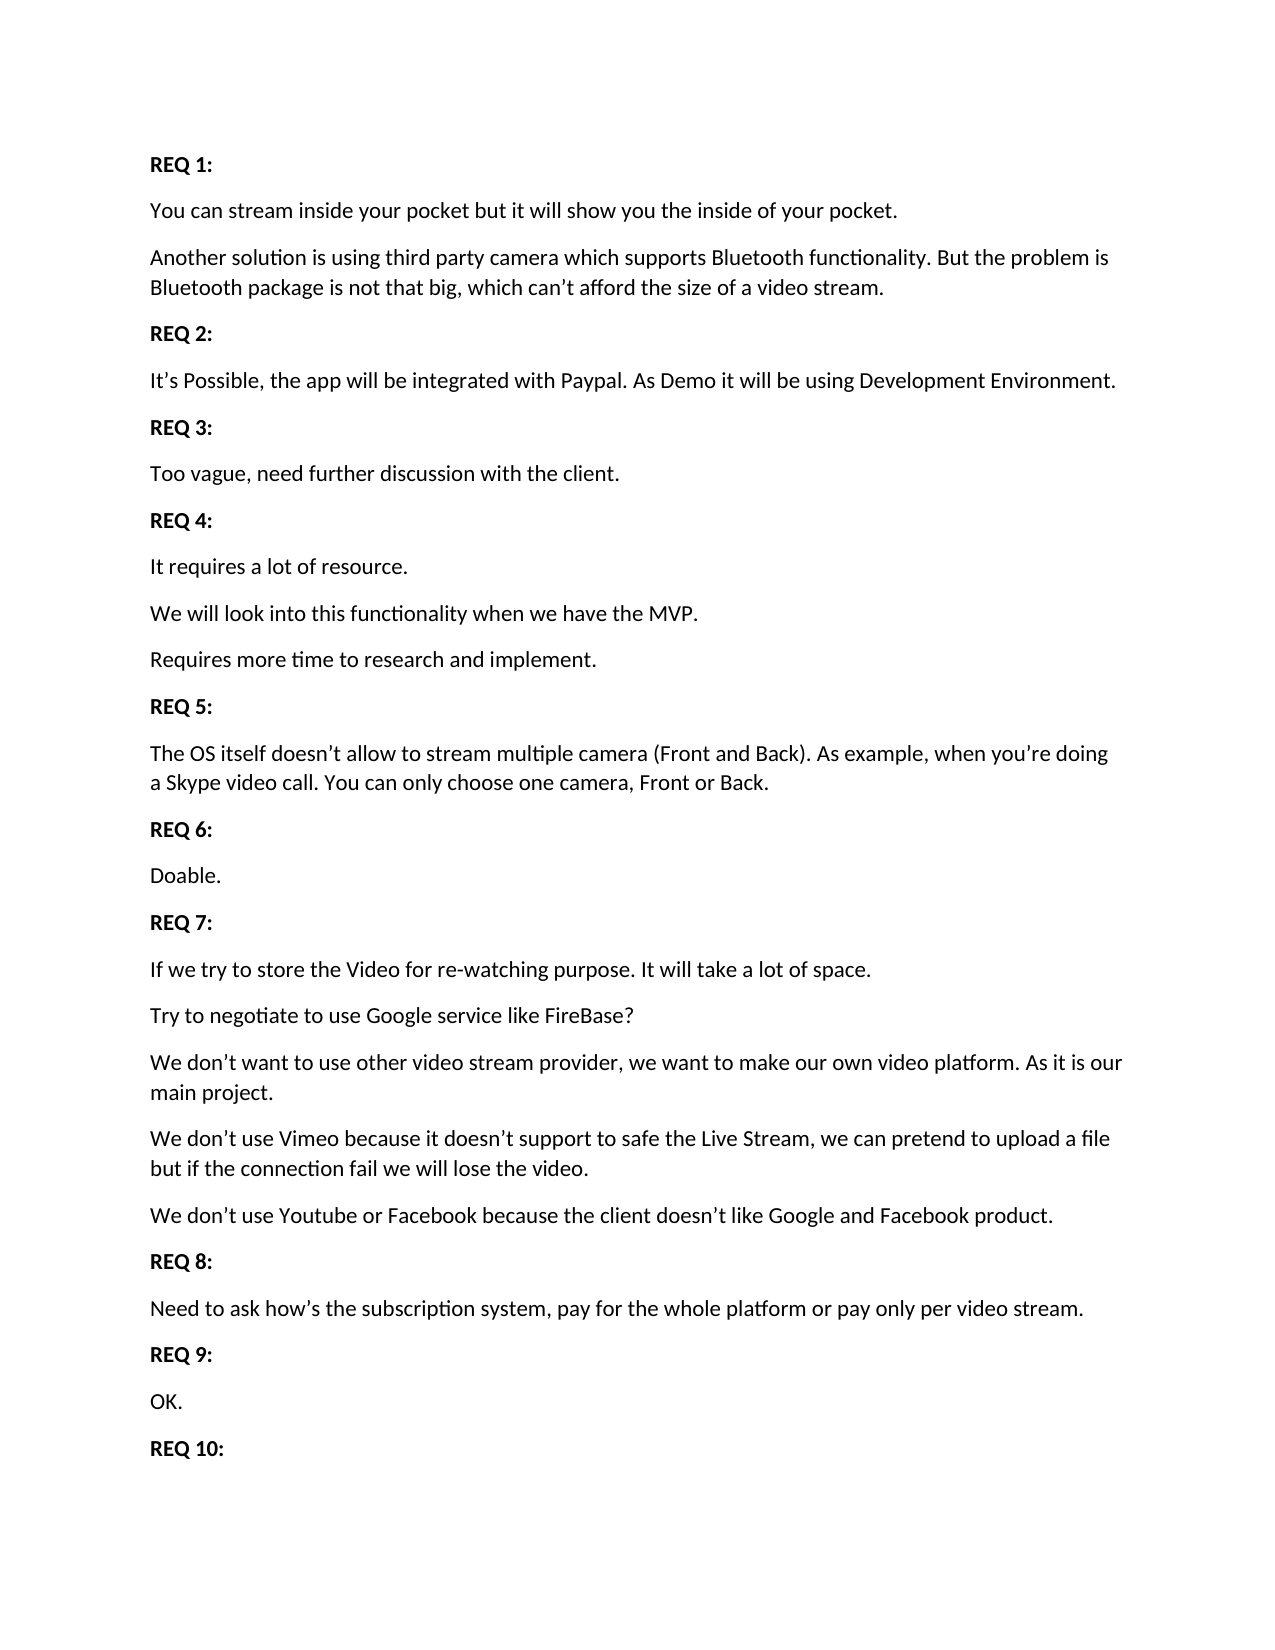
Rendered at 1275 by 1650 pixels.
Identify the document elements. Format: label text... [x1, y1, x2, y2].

text Doable. [150, 862, 1125, 890]
text REQ 2: [150, 319, 1125, 348]
text The OS itself doesn’t allow to stream multiple camera (Front and Back). As example, when you’re doing a Skype video call. You can only choose one camera, Front or Back. [150, 739, 1125, 797]
text Try to negotiate to use Google service like FireBase? [150, 1001, 1125, 1029]
text We will look into this functionality when we have the MVP. [150, 599, 1125, 627]
text We don’t want to use other video stream provider, we want to make our own video platform. As it is our main project. [150, 1048, 1125, 1106]
text REQ 1: [150, 150, 1125, 178]
text If we try to store the Video for re-watching purpose. It will take a lot of space. [150, 955, 1125, 983]
text Need to ask how’s the subscription system, pay for the whole platform or pay only per video stream. [150, 1294, 1125, 1322]
text OK. [150, 1387, 1125, 1415]
text We don’t use Vimeo because it doesn’t support to safe the Live Stream, we can pretend to upload a file but if the connection fail we will lose the video. [150, 1124, 1125, 1182]
text You can stream inside your pocket but it will show you the inside of your pocket. [150, 197, 1125, 224]
text REQ 6: [150, 815, 1125, 843]
text REQ 4: [150, 506, 1125, 534]
text Another solution is using third party camera which supports Bluetooth functionality. But the problem is Bluetooth package is not that big, which can’t afford the size of a video stream. [150, 243, 1125, 301]
text It requires a lot of resource. [150, 552, 1125, 580]
text Requires more time to research and implement. [150, 646, 1125, 673]
text REQ 7: [150, 908, 1125, 936]
text Too vague, need further discussion with the client. [150, 459, 1125, 487]
text REQ 5: [150, 692, 1125, 720]
text REQ 10: [150, 1434, 1125, 1462]
text REQ 9: [150, 1341, 1125, 1368]
text REQ 3: [150, 413, 1125, 441]
text We don’t use Youtube or Facebook because the client doesn’t like Google and Facebook product. [150, 1201, 1125, 1229]
text It’s Possible, the app will be integrated with Paypal. As Demo it will be using Development Environment. [150, 366, 1125, 394]
text REQ 8: [150, 1247, 1125, 1275]
